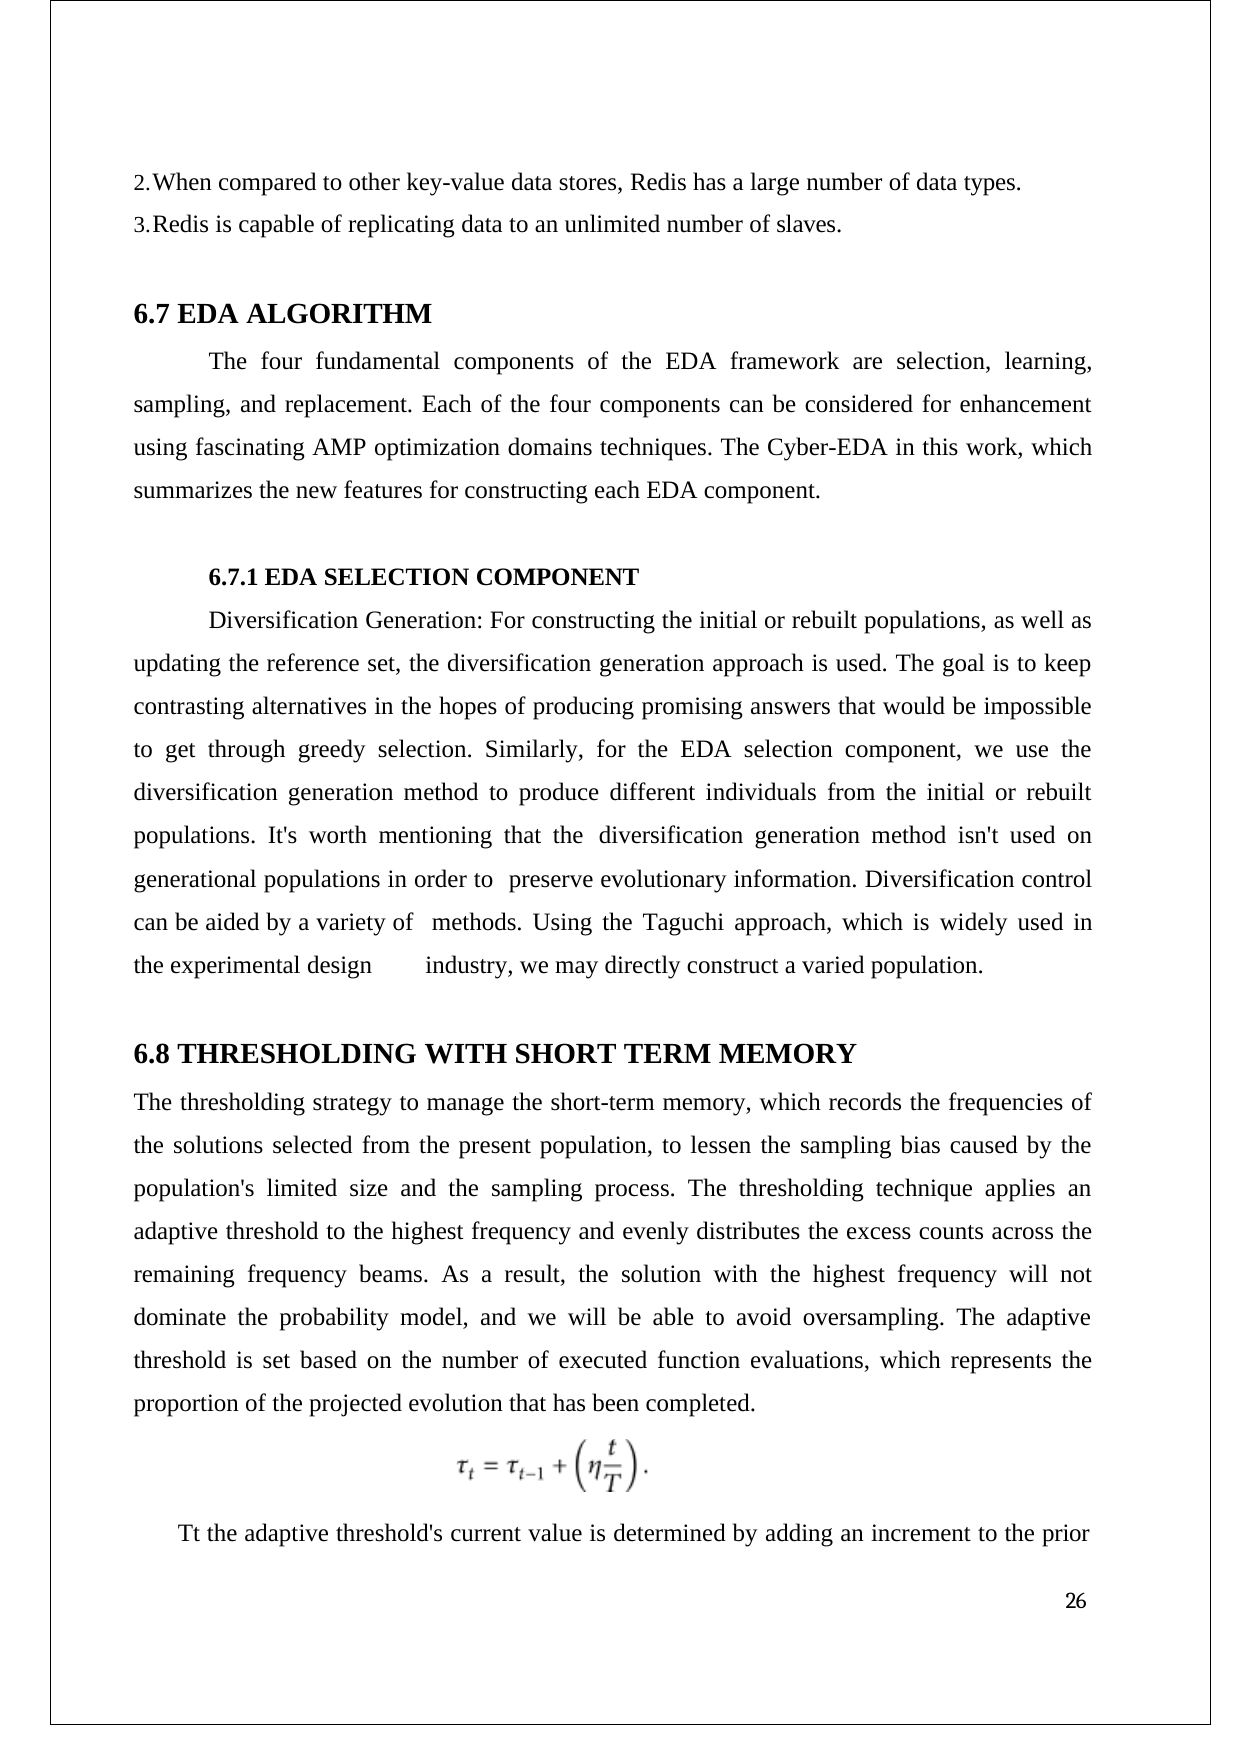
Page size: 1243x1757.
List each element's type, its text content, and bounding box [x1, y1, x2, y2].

list Redis is capable of replicating data to an unlimited number of slaves. [133, 209, 1178, 238]
text Tt the adaptive threshold's current value is determined by adding an increment to the prior [178, 1464, 1178, 1547]
picture [456, 1439, 648, 1464]
subtitle THRESHOLDING WITH SHORT TERM MEMORY [133, 1036, 1178, 1070]
text Diversification Generation: For constructing the initial or rebuilt populations, as well as updating the reference set, the diversification generation approach is used. The goal is to keep contrasting alternatives in the hopes of producing promising answers that would be impossible to get through greedy selection. Similarly, for the EDA selection component, we use the diversification generation method to produce different individuals from the initial or rebuilt populations. It's worth mentioning that the diversification generation method isn't used on generational populations in order to preserve evolutionary information. Diversification control can be aided by a variety of methods. Using the Taguchi approach, which is widely used in the experimental design industry, we may directly construct a varied population. [133, 605, 1093, 979]
subtitle EDA SELECTION COMPONENT [208, 562, 1178, 591]
text The thresholding strategy to manage the short-term memory, which records the frequencies of the solutions selected from the present population, to lessen the sampling bias caused by the population's limited size and the sampling process. The thresholding technique applies an adaptive threshold to the highest frequency and evenly distributes the excess counts across the remaining frequency beams. As a result, the solution with the highest frequency will not dominate the probability model, and we will be able to avoid oversampling. The adaptive threshold is set based on the number of executed function evaluations, which represents the proportion of the projected evolution that has been completed. [133, 1087, 1093, 1417]
text The four fundamental components of the EDA framework are selection, learning, sampling, and replacement. Each of the four components can be considered for enhancement using fascinating AMP optimization domains techniques. The Cyber-EDA in this work, which summarizes the new features for constructing each EDA component. [133, 346, 1093, 504]
list When compared to other key-value data stores, Redis has a large number of data types. [133, 167, 1178, 195]
subtitle EDA ALGORITHM [133, 296, 1178, 329]
